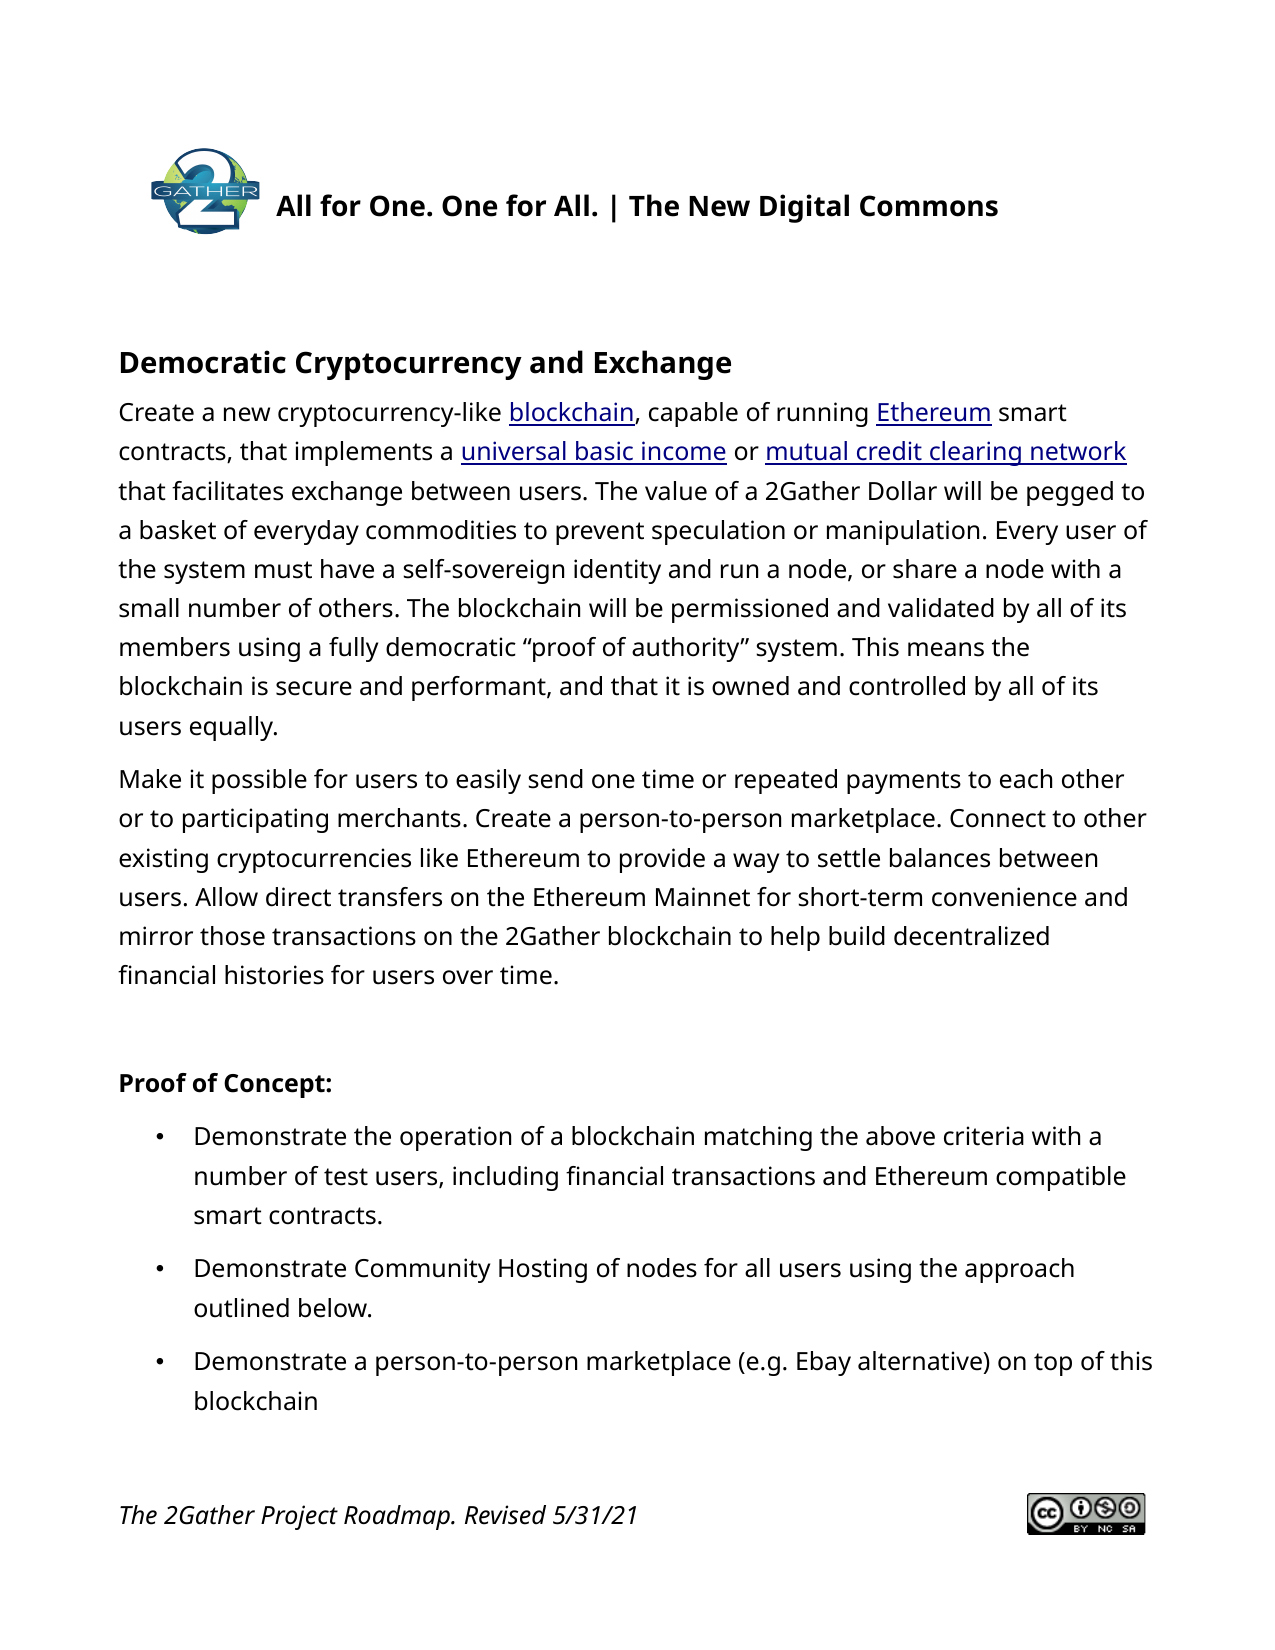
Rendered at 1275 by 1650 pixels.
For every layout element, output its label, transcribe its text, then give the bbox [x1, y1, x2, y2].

subtitle Democratic Cryptocurrency and Exchange [118, 342, 1157, 382]
text Proof of Concept: [118, 1065, 1157, 1099]
list Demonstrate Community Hosting of nodes for all users using the approach outlined below. [156, 1251, 1157, 1324]
list Demonstrate a person-to-person marketplace (e.g. Ebay alternative) on top of this blockchain [156, 1344, 1157, 1417]
text Create a new cryptocurrency-like blockchain, capable of running Ethereum smart contracts, that implements a universal basic income or mutual credit clearing network that facilitates exchange between users. The value of a 2Gather Dollar will be pegged to a basket of everyday commodities to prevent speculation or manipulation. Every user of the system must have a self-sovereign identity and run a node, or share a node with a small number of others. The blockchain will be permissioned and validated by all of its members using a fully democratic “proof of authority” system. This means the blockchain is secure and performant, and that it is owned and controlled by all of its users equally. [118, 395, 1157, 742]
list Demonstrate the operation of a blockchain matching the above criteria with a number of test users, including financial transactions and Ethereum compatible smart contracts. [156, 1119, 1157, 1231]
text Make it possible for users to easily send one time or repeated payments to each other or to participating merchants. Create a person-to-person marketplace. Connect to other existing cryptocurrencies like Ethereum to provide a way to settle balances between users. Allow direct transfers on the Ethereum Mainnet for short-term convenience and mirror those transactions on the 2Gather blockchain to help build decentralized financial histories for users over time. [118, 762, 1157, 992]
picture [124, 119, 285, 263]
picture [1027, 1493, 1146, 1535]
